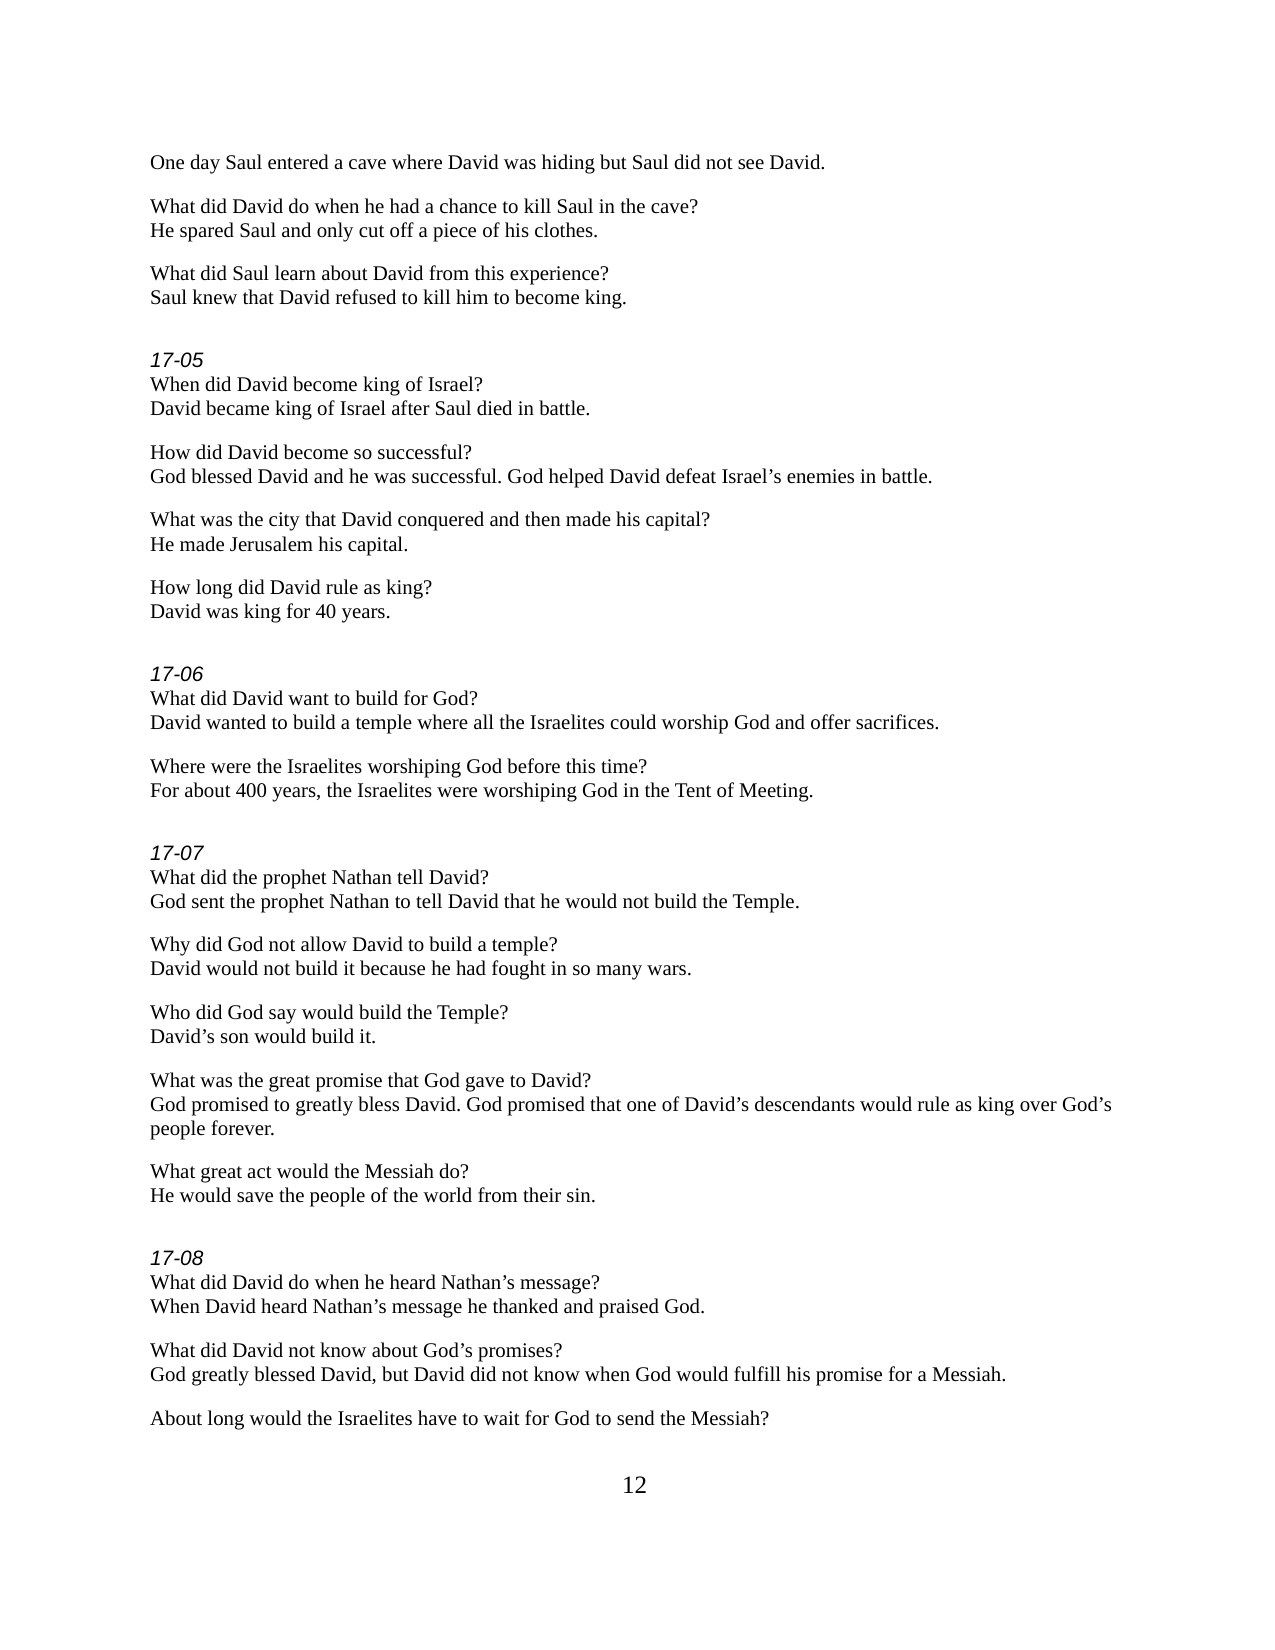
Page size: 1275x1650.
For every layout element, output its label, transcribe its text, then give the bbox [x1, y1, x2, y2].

subtitle 17-05 [150, 348, 1125, 372]
text What great act would the Messiah do? He would save the people of the world from their sin. [150, 1159, 1125, 1207]
text Who did God say would build the Temple? David’s son would build it. [150, 1000, 1125, 1048]
text When did David become king of Israel? David became king of Israel after Saul died in battle. [150, 372, 1125, 420]
text What was the great promise that God gave to David? God promised to greatly bless David. God promised that one of David’s descendants would rule as king over God’s people forever. [150, 1067, 1125, 1140]
text About long would the Israelites have to wait for God to send the Messiah? [150, 1405, 1125, 1429]
text Why did God not allow David to build a temple? David would not build it because he had fought in so many wars. [150, 932, 1125, 980]
text What did David want to build for God? David wanted to build a temple where all the Israelites could worship God and offer sacrifices. [150, 686, 1125, 734]
text What did Saul learn about David from this experience? Saul knew that David refused to kill him to become king. [150, 261, 1125, 309]
subtitle 17-08 [150, 1246, 1125, 1270]
text What did the prophet Nathan tell David? God sent the prophet Nathan to tell David that he would not build the Temple. [150, 865, 1125, 913]
text What was the city that David conquered and then made his capital? He made Jerusalem his capital. [150, 507, 1125, 556]
text What did David do when he had a chance to kill Saul in the cave? He spared Saul and only cut off a piece of his clothes. [150, 193, 1125, 242]
text How did David become so successful? God blessed David and he was successful. God helped David defeat Israel’s enemies in battle. [150, 440, 1125, 488]
subtitle 17-07 [150, 841, 1125, 865]
text What did David do when he heard Nathan’s message? When David heard Nathan’s message he thanked and praised God. [150, 1270, 1125, 1318]
subtitle 17-06 [150, 662, 1125, 686]
text One day Saul entered a cave where David was hiding but Saul did not see David. [150, 150, 1125, 174]
text What did David not know about God’s promises? God greatly blessed David, but David did not know when God would fulfill his promise for a Messiah. [150, 1338, 1125, 1386]
text How long did David rule as king? David was king for 40 years. [150, 575, 1125, 623]
text Where were the Israelites worshiping God before this time? For about 400 years, the Israelites were worshiping God in the Tent of Meeting. [150, 754, 1125, 802]
